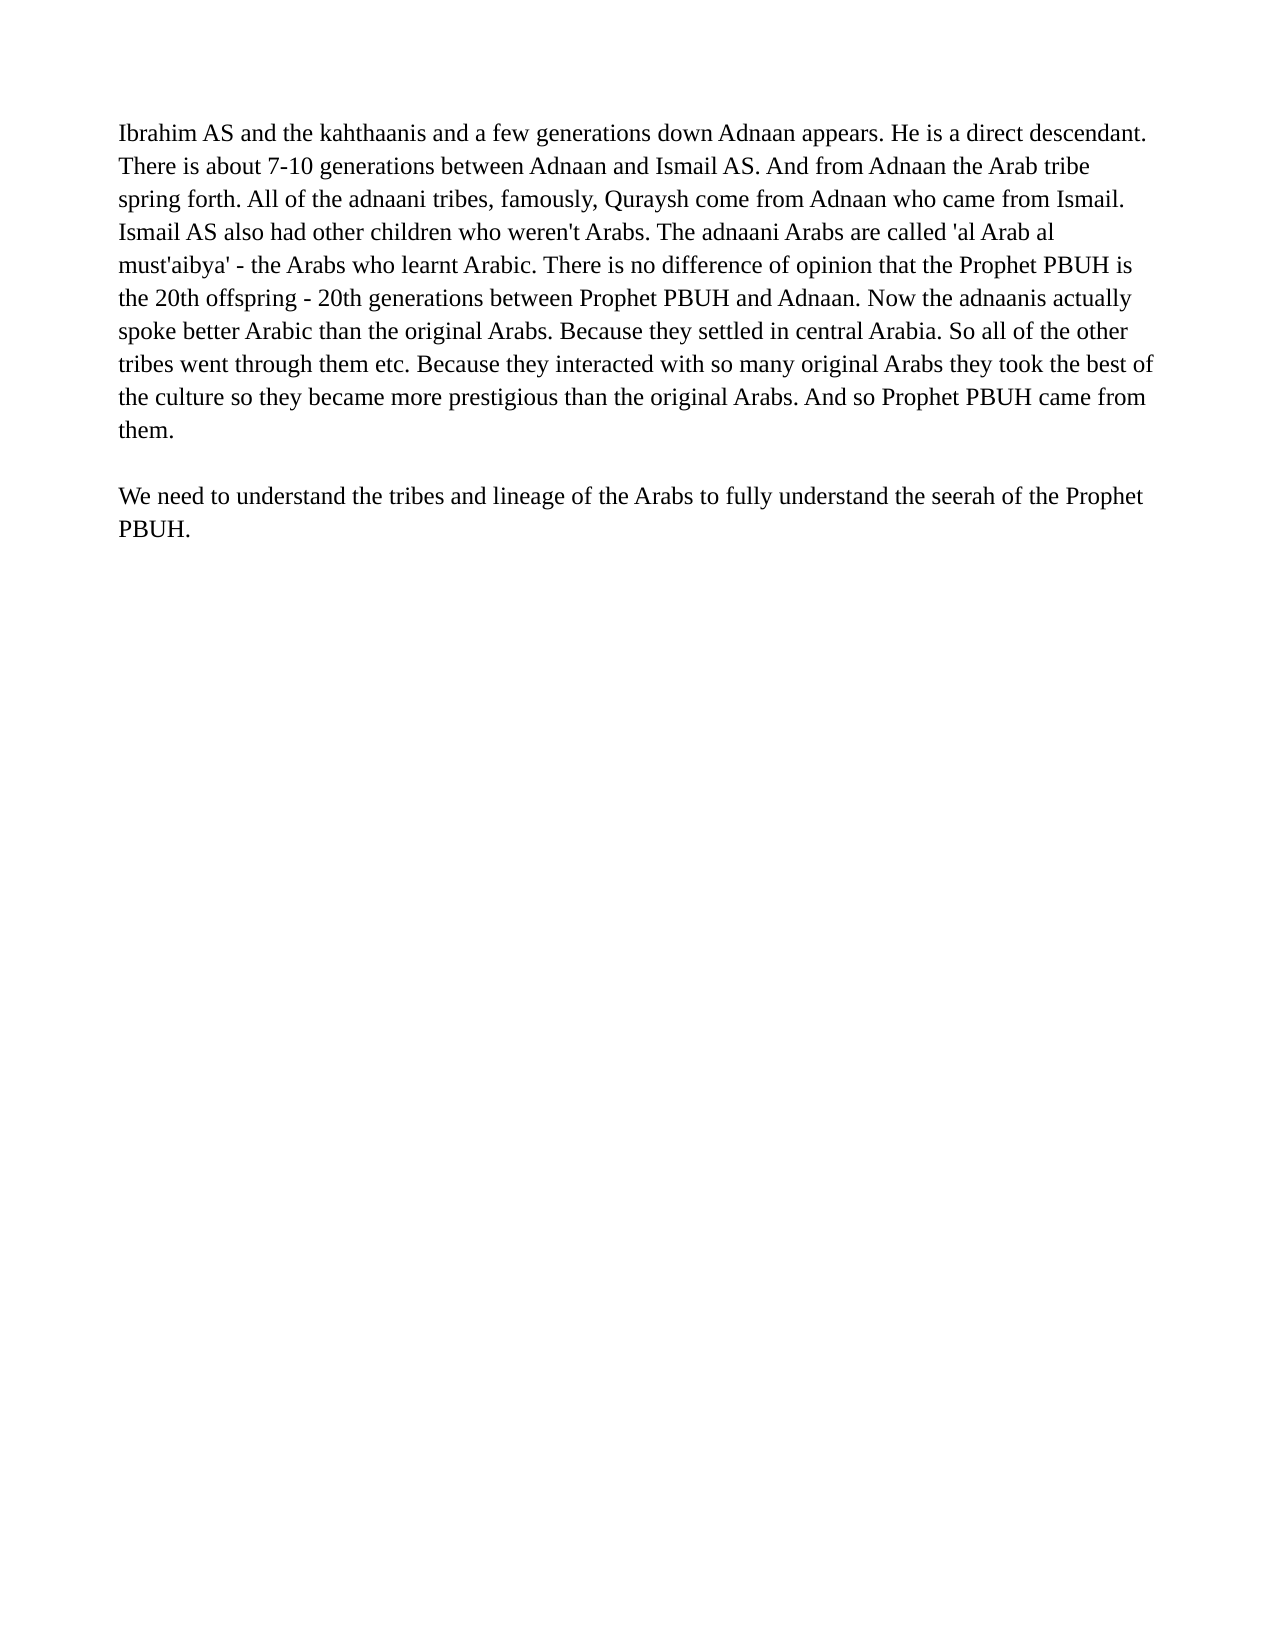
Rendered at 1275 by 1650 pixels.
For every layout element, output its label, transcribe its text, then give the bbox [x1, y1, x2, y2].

text Ibrahim AS and the kahthaanis and a few generations down Adnaan appears. He is a direct descendant. There is about 7-10 generations between Adnaan and Ismail AS. And from Adnaan the Arab tribe spring forth. All of the adnaani tribes, famously, Quraysh come from Adnaan who came from Ismail. Ismail AS also had other children who weren't Arabs. The adnaani Arabs are called 'al Arab al must'aibya' - the Arabs who learnt Arabic. There is no difference of opinion that the Prophet PBUH is the 20th offspring - 20th generations between Prophet PBUH and Adnaan. Now the adnaanis actually spoke better Arabic than the original Arabs. Because they settled in central Arabia. So all of the other tribes went through them etc. Because they interacted with so many original Arabs they took the best of the culture so they became more prestigious than the original Arabs. And so Prophet PBUH came from them. We need to understand the tribes and lineage of the Arabs to fully understand the seerah of the Prophet PBUH. [118, 118, 1157, 543]
